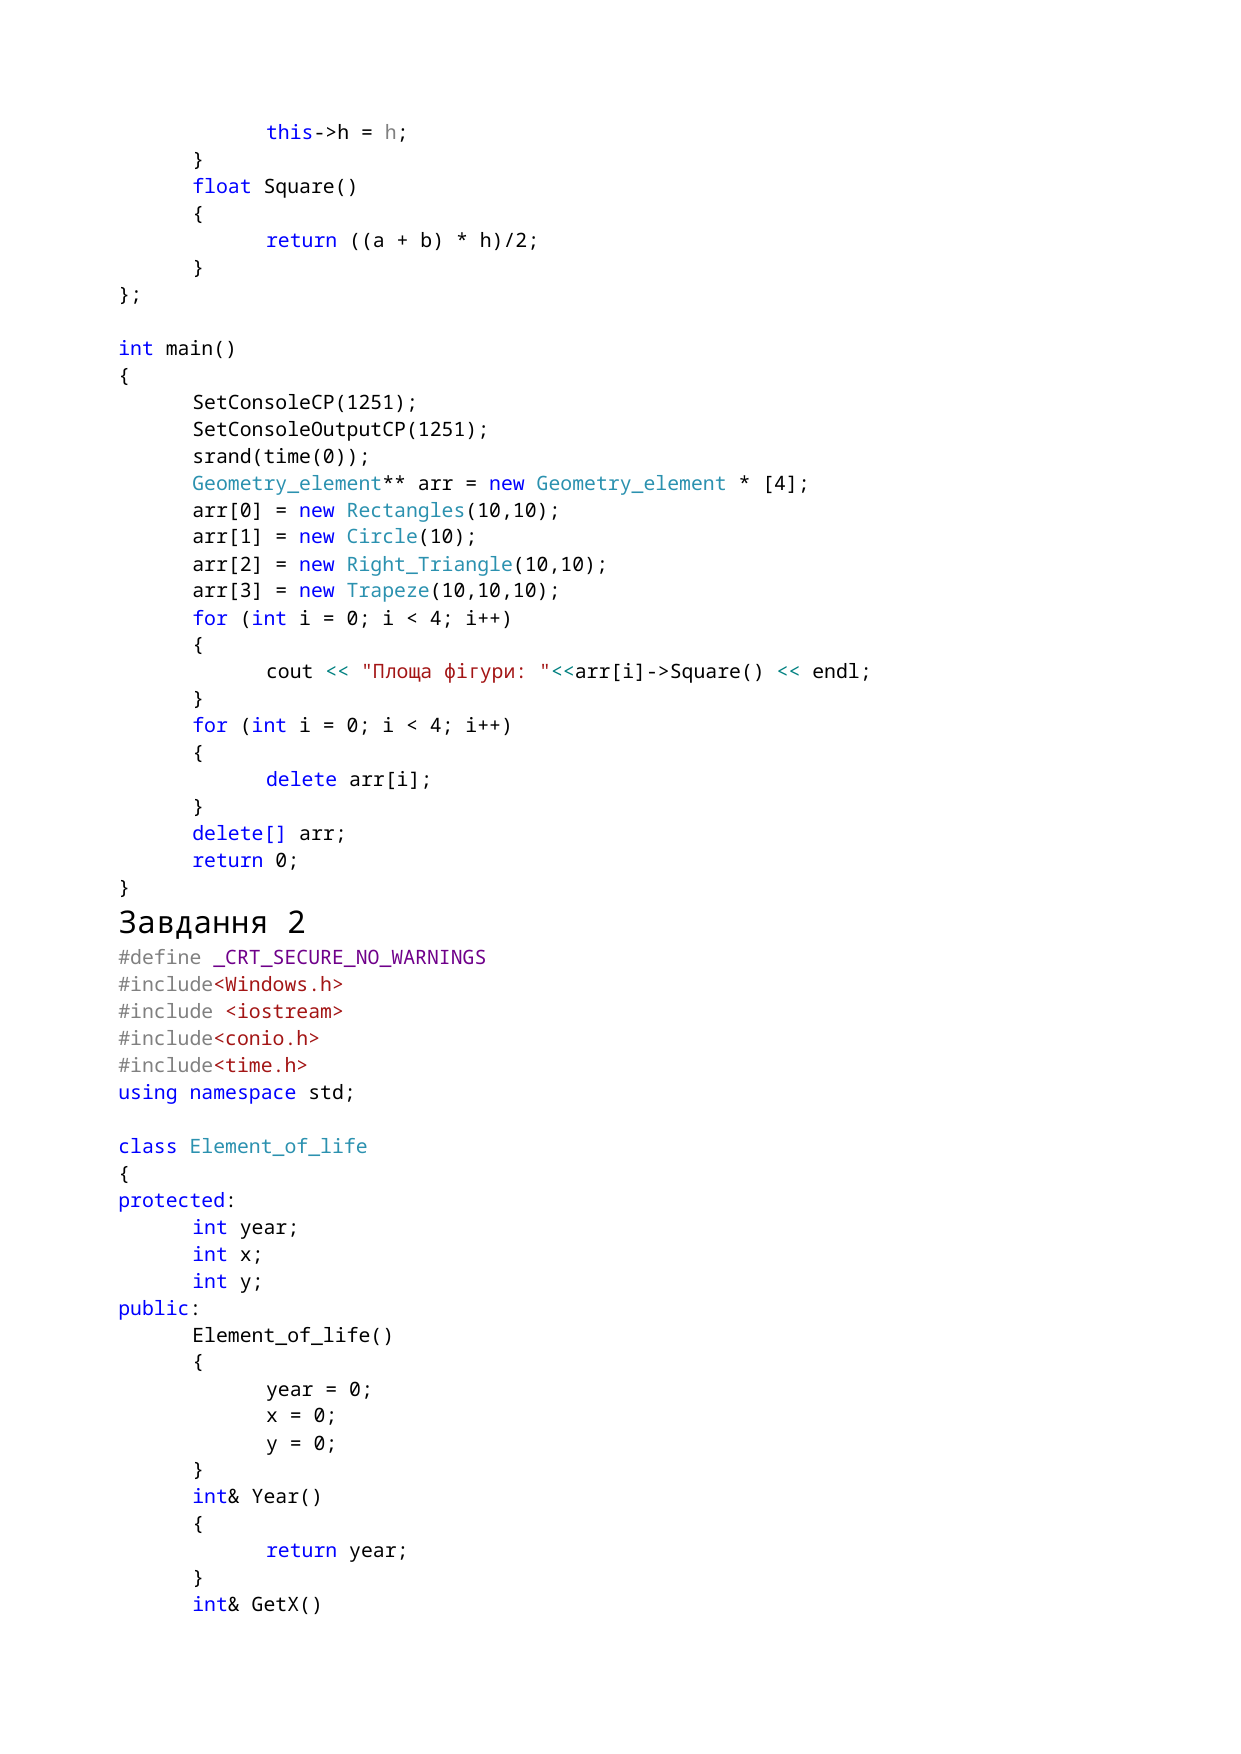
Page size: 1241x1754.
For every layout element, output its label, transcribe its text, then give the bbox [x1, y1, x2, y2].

text { [118, 631, 1122, 658]
text } [118, 1564, 1122, 1591]
text int main() [118, 334, 1122, 361]
text for (int i = 0; i < 4; i++) [118, 604, 1122, 631]
text cout << "Площа фігури: "<<arr[i]->Square() << endl; [118, 658, 1122, 685]
text { [118, 199, 1122, 226]
text delete arr[i]; [118, 766, 1122, 793]
text int x; [118, 1240, 1122, 1267]
text SetConsoleCP(1251); [118, 388, 1122, 415]
text { [118, 739, 1122, 766]
text #include<Windows.h> [118, 970, 1122, 997]
text Element_of_life() [118, 1321, 1122, 1348]
text { [118, 1510, 1122, 1537]
text } [118, 253, 1122, 280]
text delete[] arr; [118, 819, 1122, 847]
text public: [118, 1294, 1122, 1321]
text #include<time.h> [118, 1051, 1122, 1078]
text int& GetX() [118, 1591, 1122, 1618]
text float Square() [118, 172, 1122, 199]
text y = 0; [118, 1429, 1122, 1456]
text srand(time(0)); [118, 442, 1122, 469]
text int year; [118, 1213, 1122, 1240]
text #include<conio.h> [118, 1024, 1122, 1051]
text year = 0; [118, 1375, 1122, 1402]
text SetConsoleOutputCP(1251); [118, 415, 1122, 442]
text #define _CRT_SECURE_NO_WARNINGS [118, 943, 1122, 970]
text return 0; [118, 847, 1122, 873]
text Geometry_element** arr = new Geometry_element * [4]; [118, 469, 1122, 496]
text return ((a + b) * h)/2; [118, 226, 1122, 253]
text } [118, 873, 1122, 901]
text { [118, 1159, 1122, 1186]
text x = 0; [118, 1402, 1122, 1429]
text for (int i = 0; i < 4; i++) [118, 712, 1122, 739]
text arr[1] = new Circle(10); [118, 523, 1122, 550]
text this->h = h; [118, 118, 1122, 145]
text }; [118, 280, 1122, 307]
text } [118, 1456, 1122, 1483]
text Завдання 2 [118, 901, 1122, 943]
text } [118, 793, 1122, 819]
text { [118, 1348, 1122, 1375]
text class Element_of_life [118, 1132, 1122, 1159]
text arr[2] = new Right_Triangle(10,10); [118, 550, 1122, 577]
text } [118, 145, 1122, 172]
text arr[0] = new Rectangles(10,10); [118, 496, 1122, 523]
text #include <iostream> [118, 997, 1122, 1024]
text return year; [118, 1537, 1122, 1564]
text { [118, 361, 1122, 388]
text int& Year() [118, 1483, 1122, 1510]
text arr[3] = new Trapeze(10,10,10); [118, 577, 1122, 604]
text using namespace std; [118, 1078, 1122, 1105]
text } [118, 685, 1122, 712]
text protected: [118, 1186, 1122, 1213]
text int y; [118, 1267, 1122, 1294]
